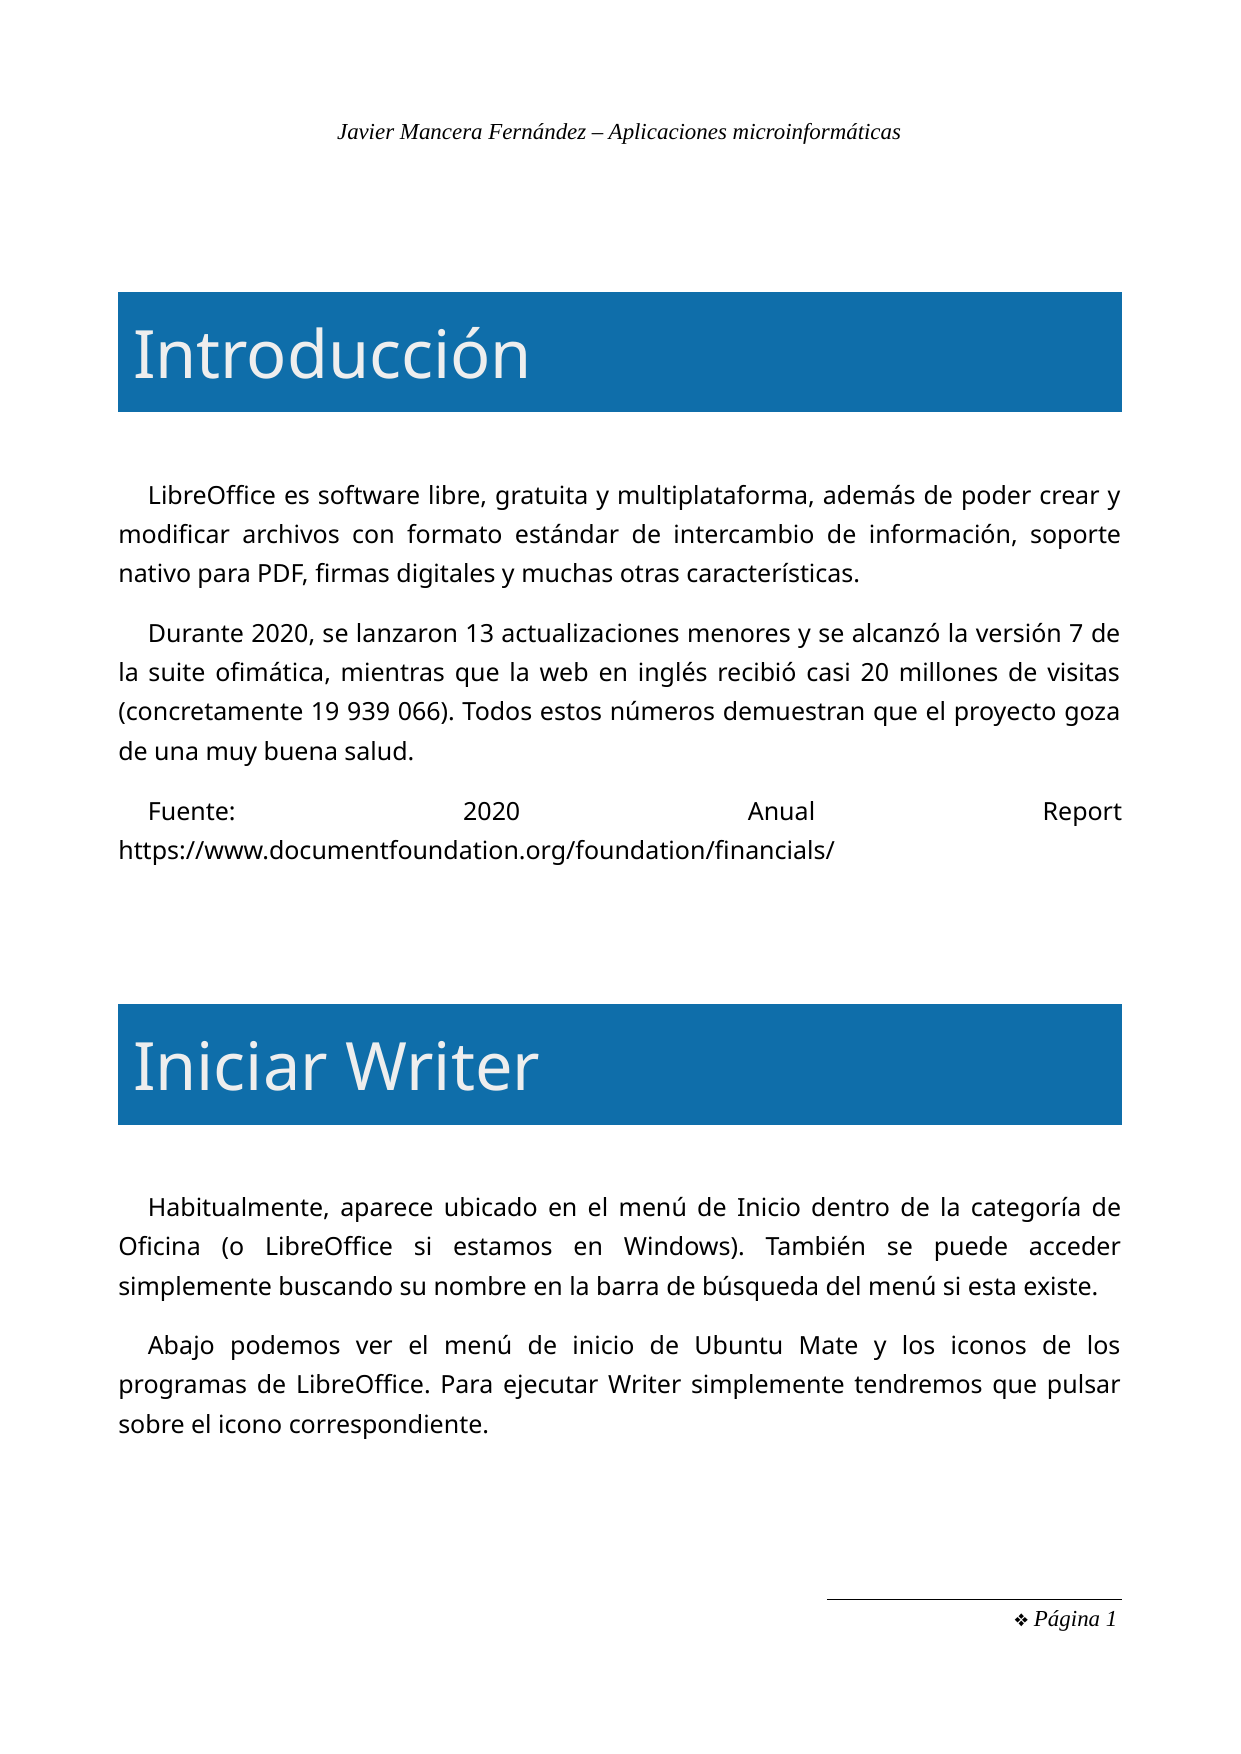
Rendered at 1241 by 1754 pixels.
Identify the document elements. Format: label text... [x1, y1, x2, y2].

text Fuente: 2020 Anual Report https://www.documentfoundation.org/foundation/financials/ [118, 793, 1122, 866]
subtitle Iniciar Writer [118, 1004, 1122, 1125]
text Durante 2020, se lanzaron 13 actualizaciones menores y se alcanzó la versión 7 de la suite ofimática, mientras que la web en inglés recibió casi 20 millones de visitas (concretamente 19 939 066). Todos estos números demuestran que el proyecto goza de una muy buena salud. [118, 616, 1122, 767]
subtitle Introducción [118, 292, 1122, 412]
text LibreOffice es software libre, gratuita y multiplataforma, además de poder crear y modificar archivos con formato estándar de intercambio de información, soporte nativo para PDF, firmas digitales y muchas otras características. [118, 477, 1122, 590]
text Habitualmente, aparece ubicado en el menú de Inicio dentro de la categoría de Oficina (o LibreOffice si estamos en Windows). También se puede acceder simplemente buscando su nombre en la barra de búsqueda del menú si esta existe. [118, 1190, 1122, 1302]
text Abajo podemos ver el menú de inicio de Ubuntu Mate y los iconos de los programas de LibreOffice. Para ejecutar Writer simplemente tendremos que pulsar sobre el icono correspondiente. [118, 1328, 1122, 1440]
